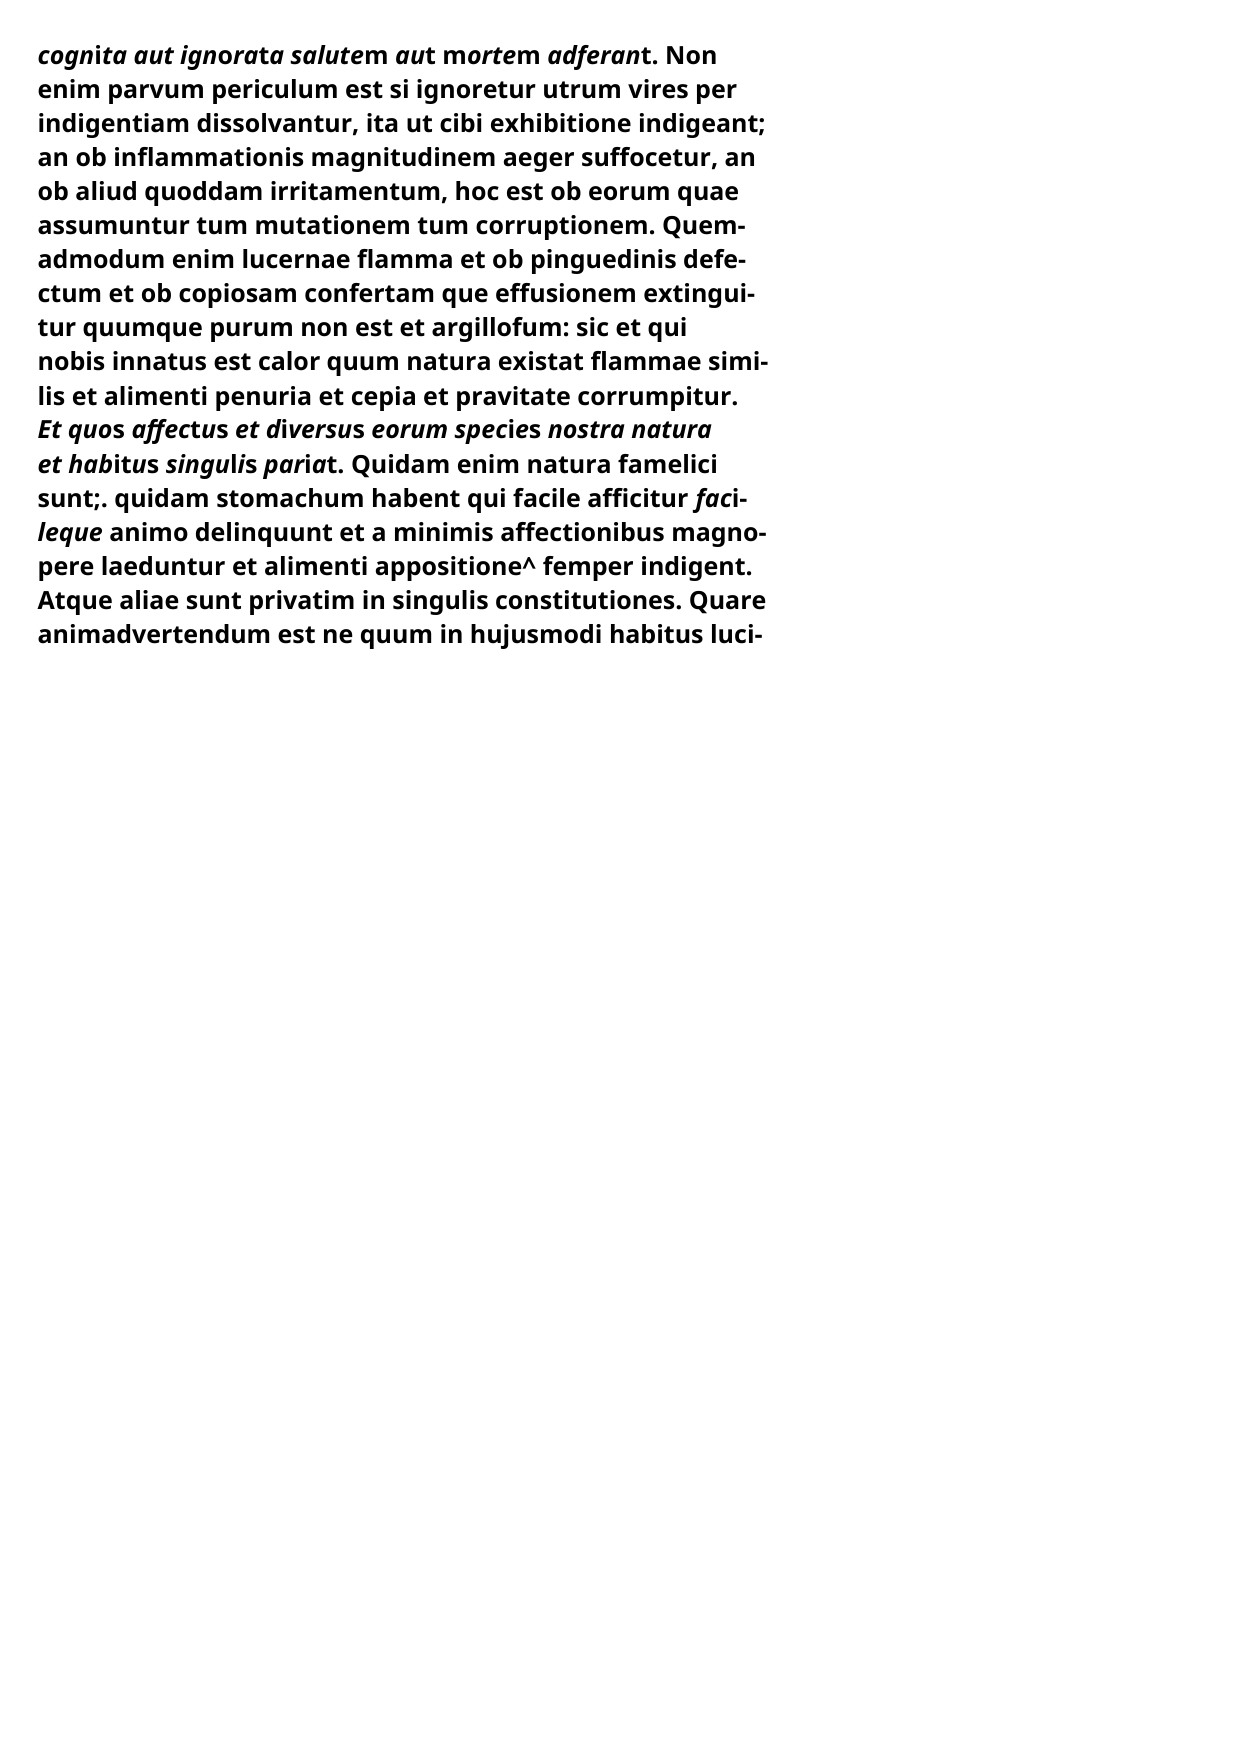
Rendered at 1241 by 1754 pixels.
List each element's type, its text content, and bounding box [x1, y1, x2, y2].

text cognita aut ignorata salutem aut mortem adferant. Non enim parvum periculum est si ignoretur utrum vires per indigentiam dissolvantur, ita ut cibi exhibitione indigeant; an ob inflammationis magnitudinem aeger suffocetur, an ob aliud quoddam irritamentum, hoc est ob eorum quae assumuntur tum mutationem tum corruptionem. Quem- admodum enim lucernae flamma et ob pinguedinis defe- ctum et ob copiosam confertam que effusionem extingui- tur quumque purum non est et argillofum: sic et qui nobis innatus est calor quum natura existat flammae simi- lis et alimenti penuria et cepia et pravitate corrumpitur. Et quos affectus et diversus eorum species nostra natura et habitus singulis pariat. Quidam enim natura famelici sunt;. quidam stomachum habent qui facile afficitur faci- leque animo delinquunt et a minimis affectionibus magno- pere laeduntur et alimenti appositione^ femper indigent. Atque aliae sunt privatim in singulis constitutiones. Quare animadvertendum est ne quum in hujusmodi habitus luci- [37, 37, 1203, 651]
